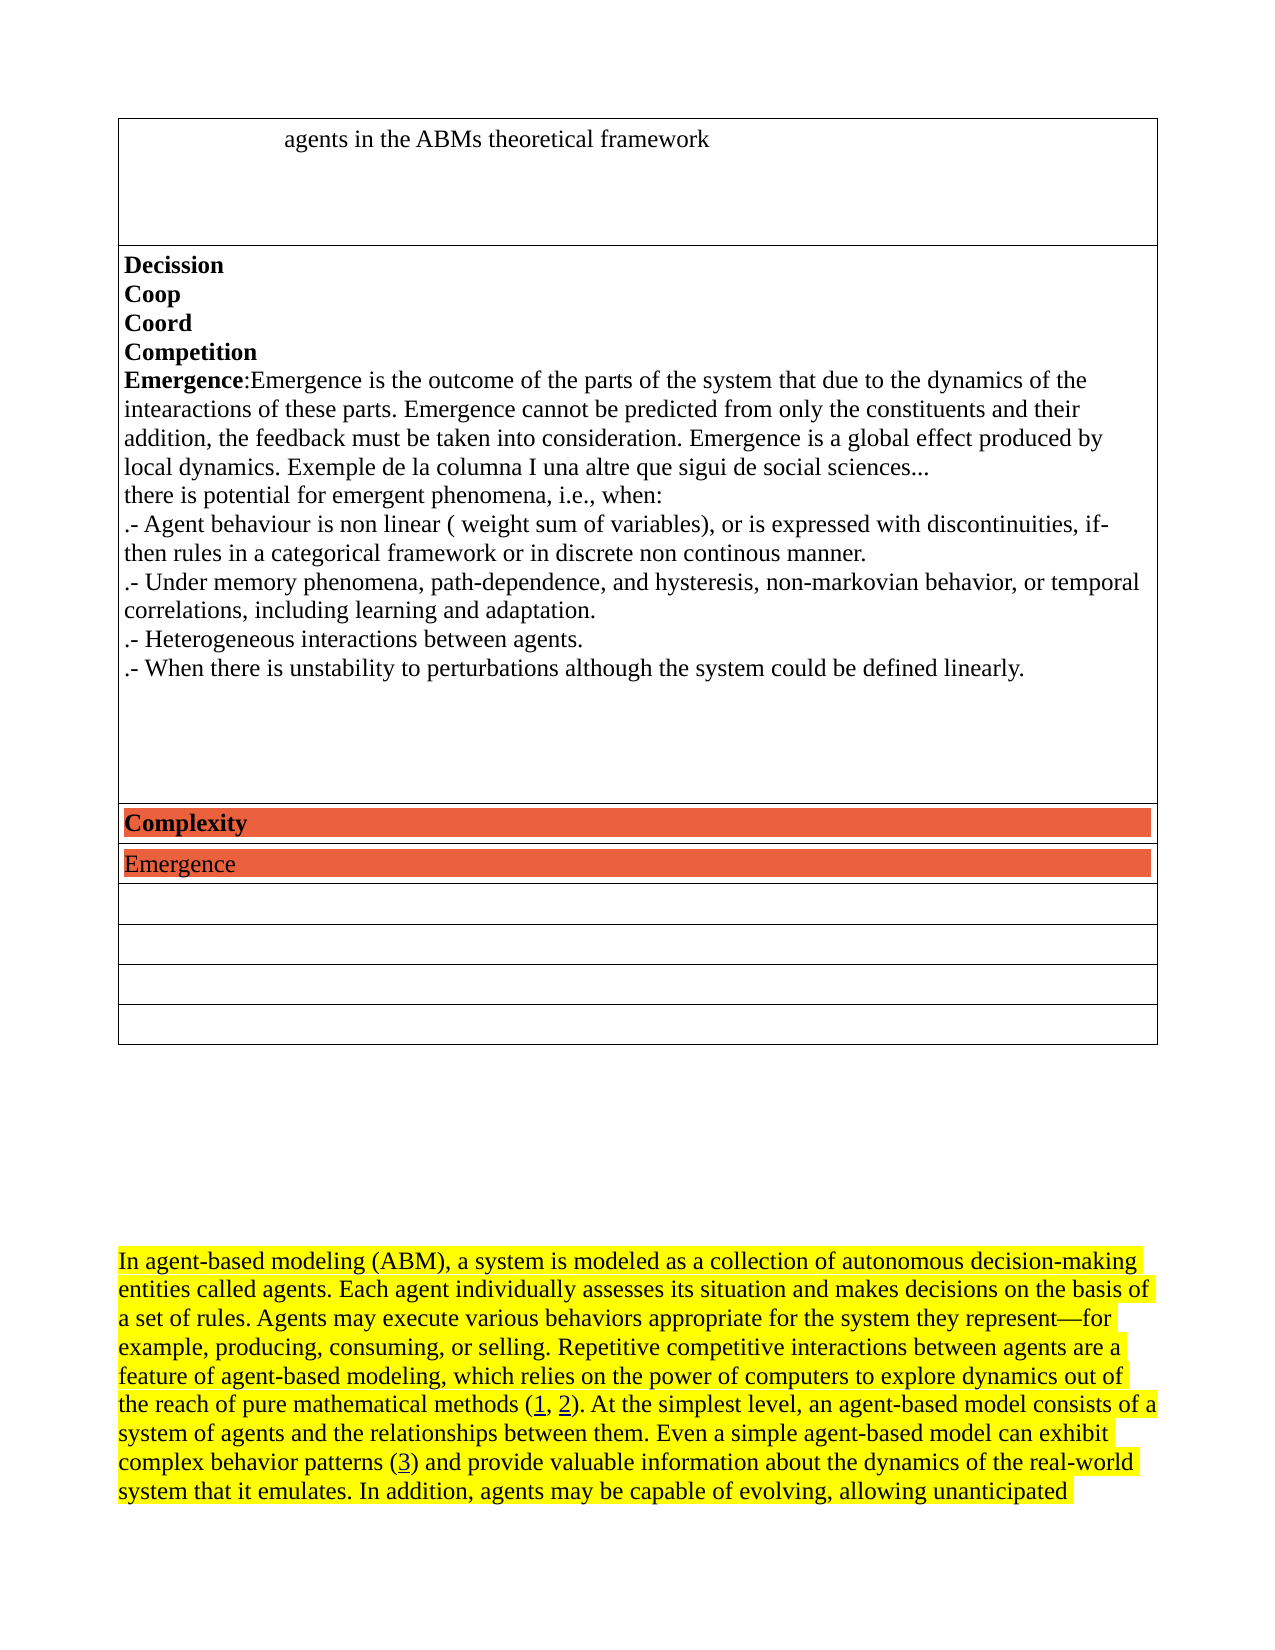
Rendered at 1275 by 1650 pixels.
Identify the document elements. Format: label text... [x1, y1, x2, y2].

table_cell Decission Coop Coord Competition Emergence:Emergence is the outcome of the parts of the system that due to the dynamics of the intearactions of these parts. Emergence cannot be predicted from only the constituents and their addition, the feedback must be taken into consideration. Emergence is a global effect produced by local dynamics. Exemple de la columna I una altre que sigui de social sciences... there is potential for emergent phenomena, i.e., when: .- Agent behaviour is non linear ( weight sum of variables), or is expressed with discontinuities, if-then rules in a categorical framework or in discrete non continous manner. .- Under memory phenomena, path-dependence, and hysteresis, non-markovian behavior, or temporal correlations, including learning and adaptation. .- Heterogeneous interactions between agents. .- When there is unstability to perturbations although the system could be defined linearly. [119, 246, 1157, 802]
table_cell agents in the ABMs theoretical framework [119, 119, 1157, 245]
table_cell [119, 925, 1157, 964]
table_cell Emergence [119, 844, 1157, 883]
table_cell [119, 965, 1157, 1004]
table_cell [119, 884, 1157, 923]
table_cell [119, 1005, 1157, 1044]
table_cell Complexity [119, 804, 1157, 843]
text In agent-based modeling (ABM), a system is modeled as a collection of autonomous decision-making entities called agents. Each agent individually assesses its situation and makes decisions on the basis of a set of rules. Agents may execute various behaviors appropriate for the system they represent—for example, producing, consuming, or selling. Repetitive competitive interactions between agents are a feature of agent-based modeling, which relies on the power of computers to explore dynamics out of the reach of pure mathematical methods (1, 2). At the simplest level, an agent-based model consists of a system of agents and the relationships between them. Even a simple agent-based model can exhibit complex behavior patterns (3) and provide valuable information about the dynamics of the real-world system that it emulates. In addition, agents may be capable of evolving, allowing unanticipated [118, 1246, 1157, 1504]
